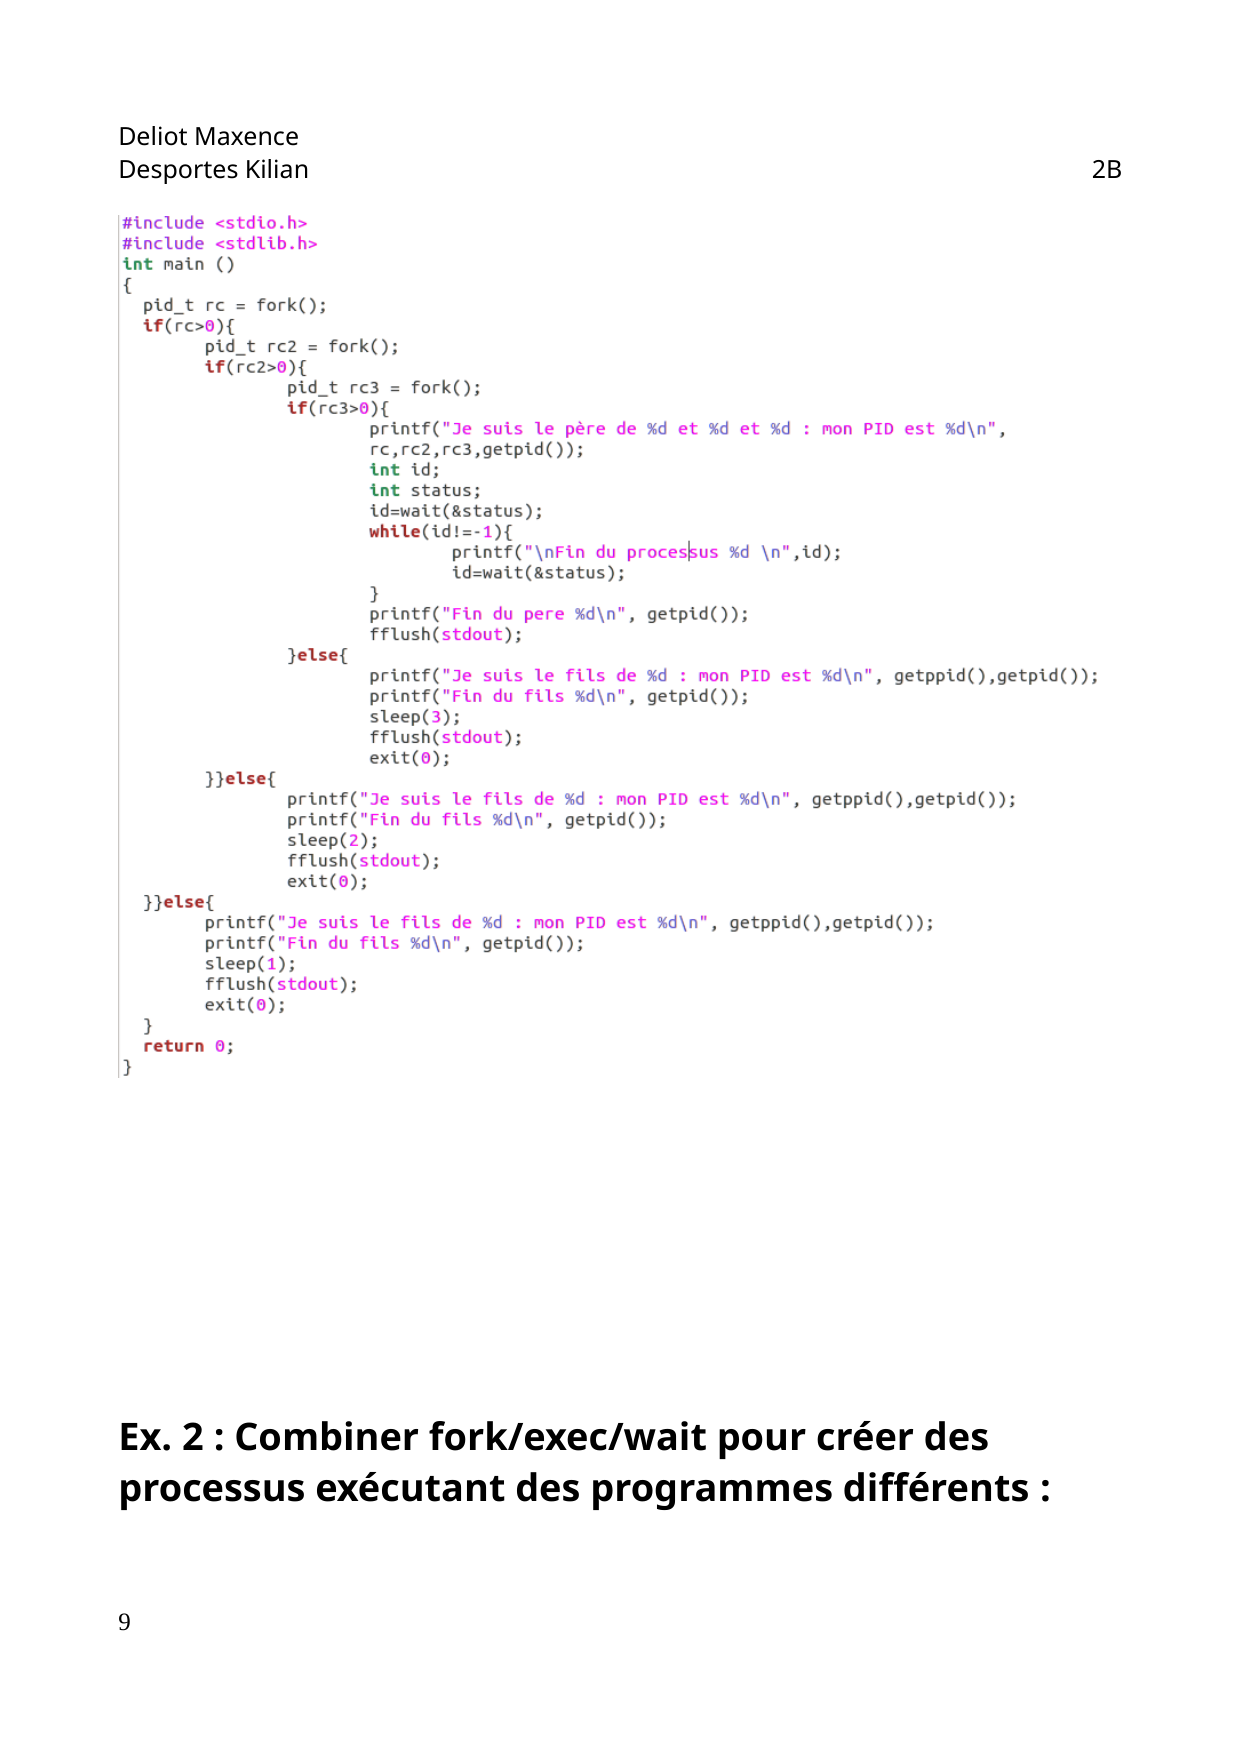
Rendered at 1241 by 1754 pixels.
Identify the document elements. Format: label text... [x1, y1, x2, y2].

subtitle Ex. 2 : Combiner fork/exec/wait pour créer des processus exécutant des programmes différents : [118, 1409, 1122, 1513]
picture [118, 215, 1123, 1078]
